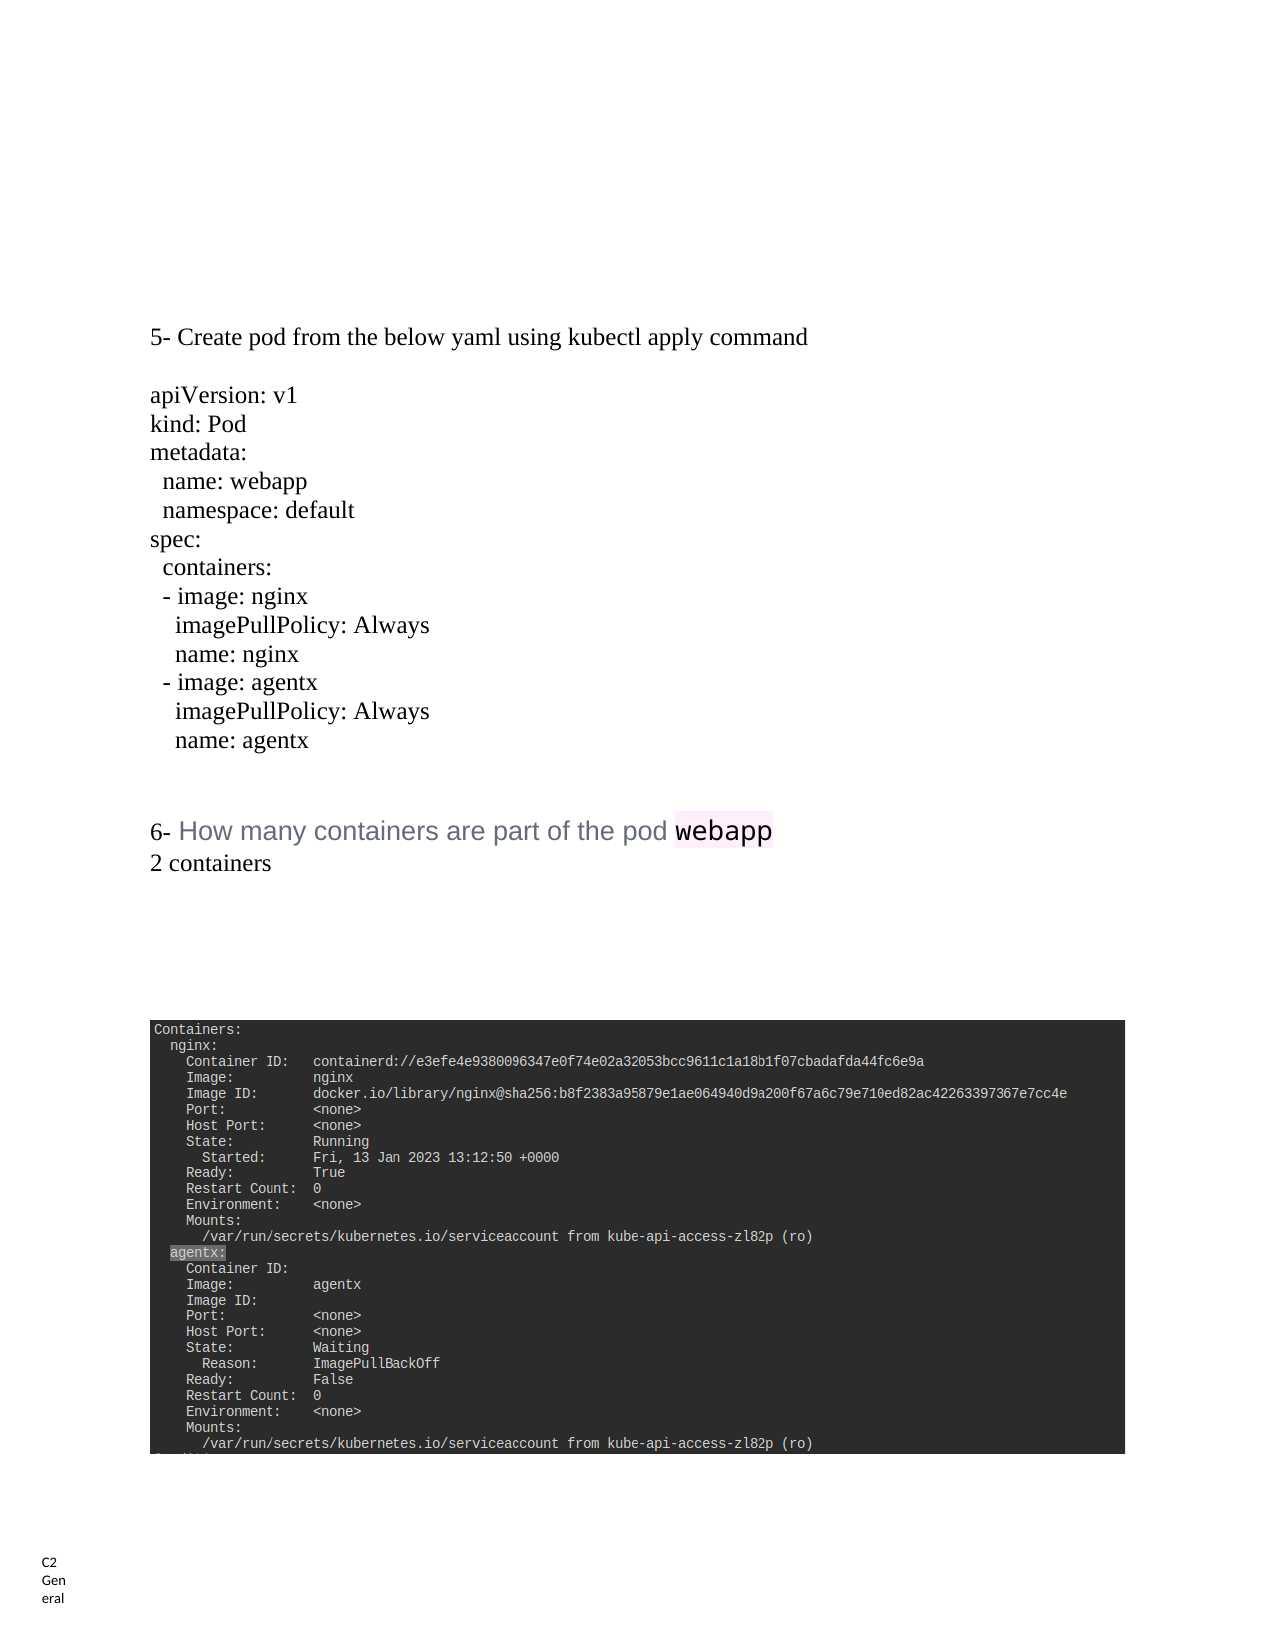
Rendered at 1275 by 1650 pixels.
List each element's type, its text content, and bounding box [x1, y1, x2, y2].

text 2 containers [150, 848, 1125, 877]
text name: webapp [150, 466, 1125, 495]
text 5- Create pod from the below yaml using kubectl apply command [150, 322, 1125, 351]
text metadata: [150, 437, 1125, 466]
text 6- How many containers are part of the pod webapp [150, 811, 1125, 848]
text name: agentx [150, 725, 1125, 754]
text namespace: default [150, 495, 1125, 524]
text imagePullPolicy: Always [150, 610, 1125, 639]
text - image: nginx [150, 581, 1125, 610]
text spec: [150, 524, 1125, 552]
text apiVersion: v1 [150, 380, 1125, 409]
text name: nginx [150, 639, 1125, 667]
picture [150, 1020, 1125, 1454]
text imagePullPolicy: Always [150, 696, 1125, 725]
text containers: [150, 552, 1125, 581]
text - image: agentx [150, 667, 1125, 696]
text kind: Pod [150, 409, 1125, 437]
